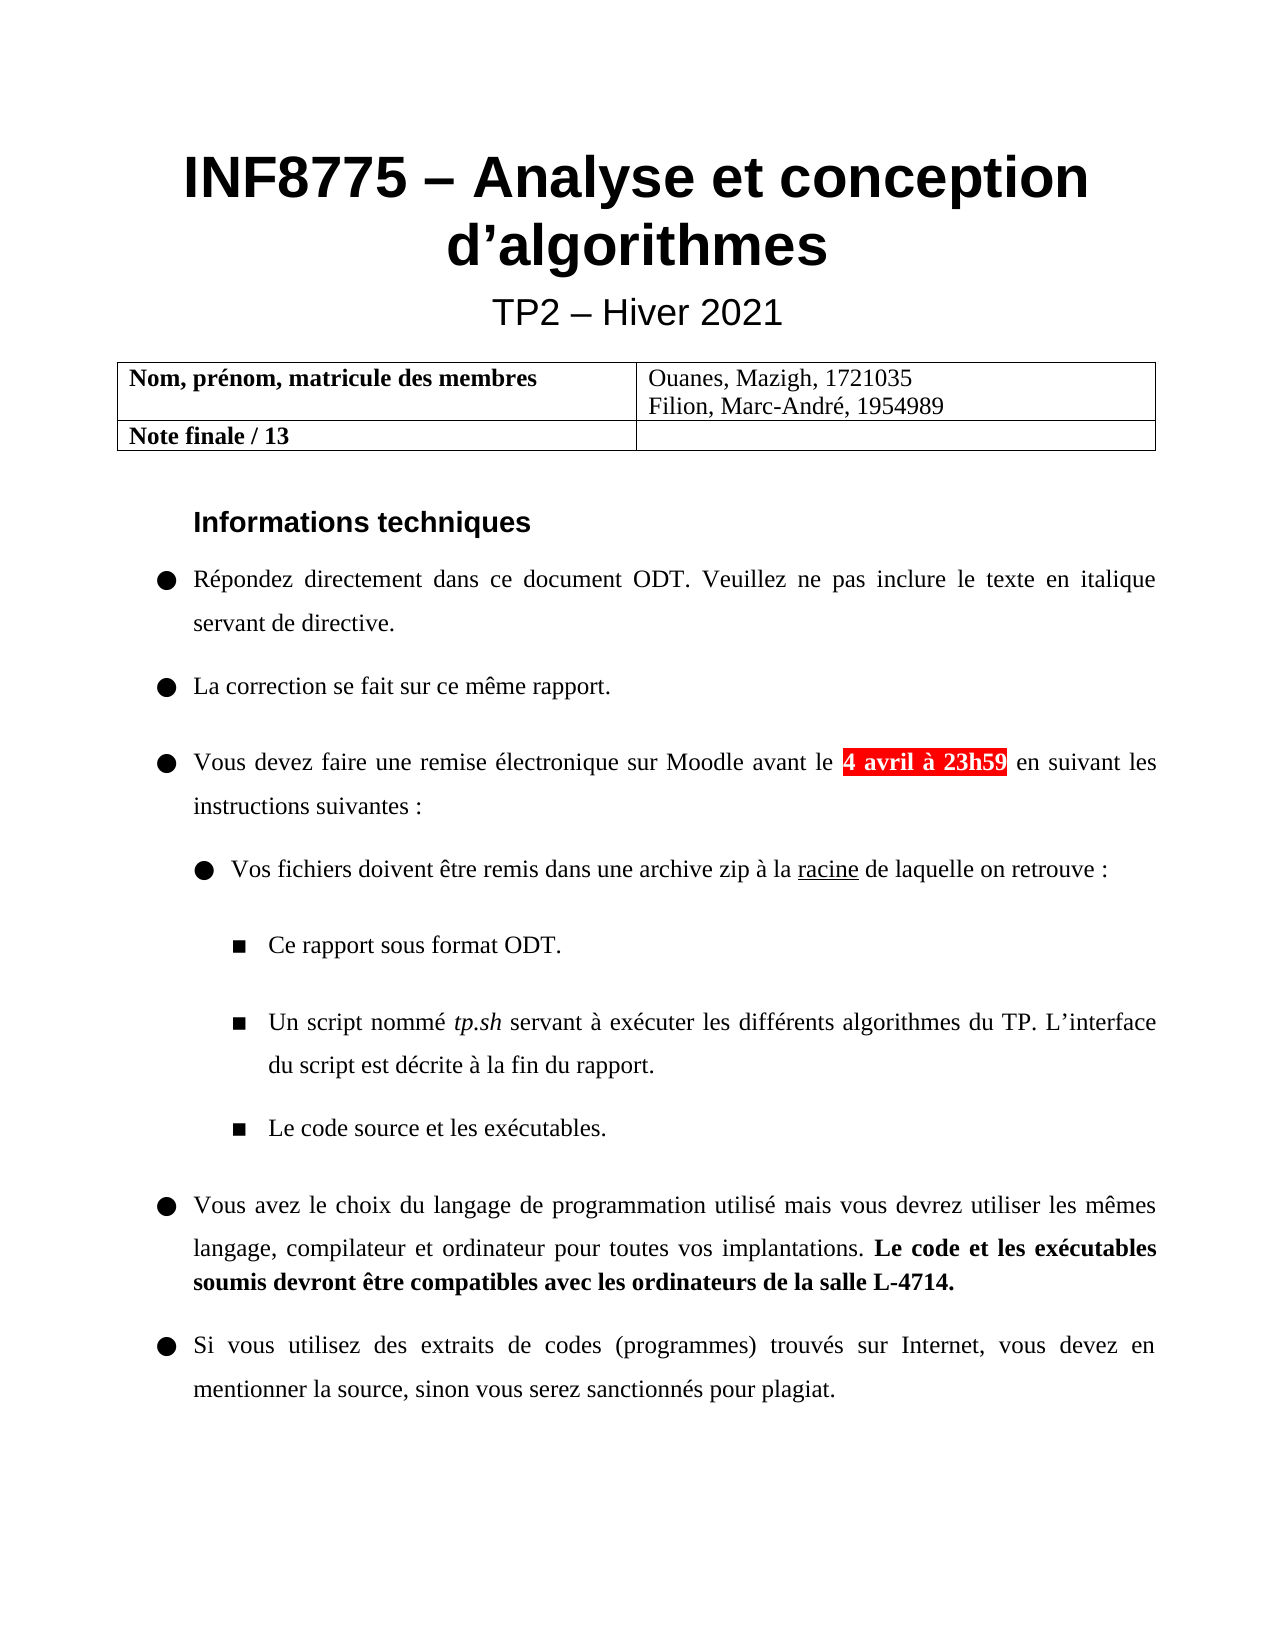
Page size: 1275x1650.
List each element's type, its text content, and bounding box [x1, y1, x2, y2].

list Le code source et les exécutables. [231, 1099, 1157, 1151]
list Vous avez le choix du langage de programmation utilisé mais vous devrez utiliser les mêmes langage, compilateur et ordinateur pour toutes vos implantations. Le code et les exécutables soumis devront être compatibles avec les ordinateurs de la salle L-4714. [156, 1176, 1157, 1296]
table_cell Note finale / 13 [118, 421, 636, 450]
subtitle Informations techniques [118, 505, 1157, 538]
table_header Ouanes, Mazigh, 1721035 Filion, Marc-André, 1954989 [637, 363, 1155, 420]
text TP2 – Hiver 2021 [118, 290, 1157, 333]
list Répondez directement dans ce document ODT. Veuillez ne pas inclure le texte en italique servant de directive. [156, 551, 1157, 637]
text INF8775 – Analyse et conception d’algorithmes [118, 143, 1157, 277]
list Un script nommé tp.sh servant à exécuter les différents algorithmes du TP. L’interface du script est décrite à la fin du rapport. [231, 993, 1157, 1079]
list La correction se fait sur ce même rapport. [156, 657, 1157, 708]
table_cell [637, 421, 1155, 450]
list Si vous utilisez des extraits de codes (programmes) trouvés sur Internet, vous devez en mentionner la source, sinon vous serez sanctionnés pour plagiat. [156, 1317, 1157, 1403]
list Vos fichiers doivent être remis dans une archive zip à la racine de laquelle on retrouve : [193, 840, 1157, 891]
list Vous devez faire une remise électronique sur Moodle avant le 4 avril à 23h59 en suivant les instructions suivantes : [156, 734, 1157, 819]
table_header Nom, prénom, matricule des membres [118, 363, 636, 420]
list Ce rapport sous format ODT. [231, 917, 1157, 968]
